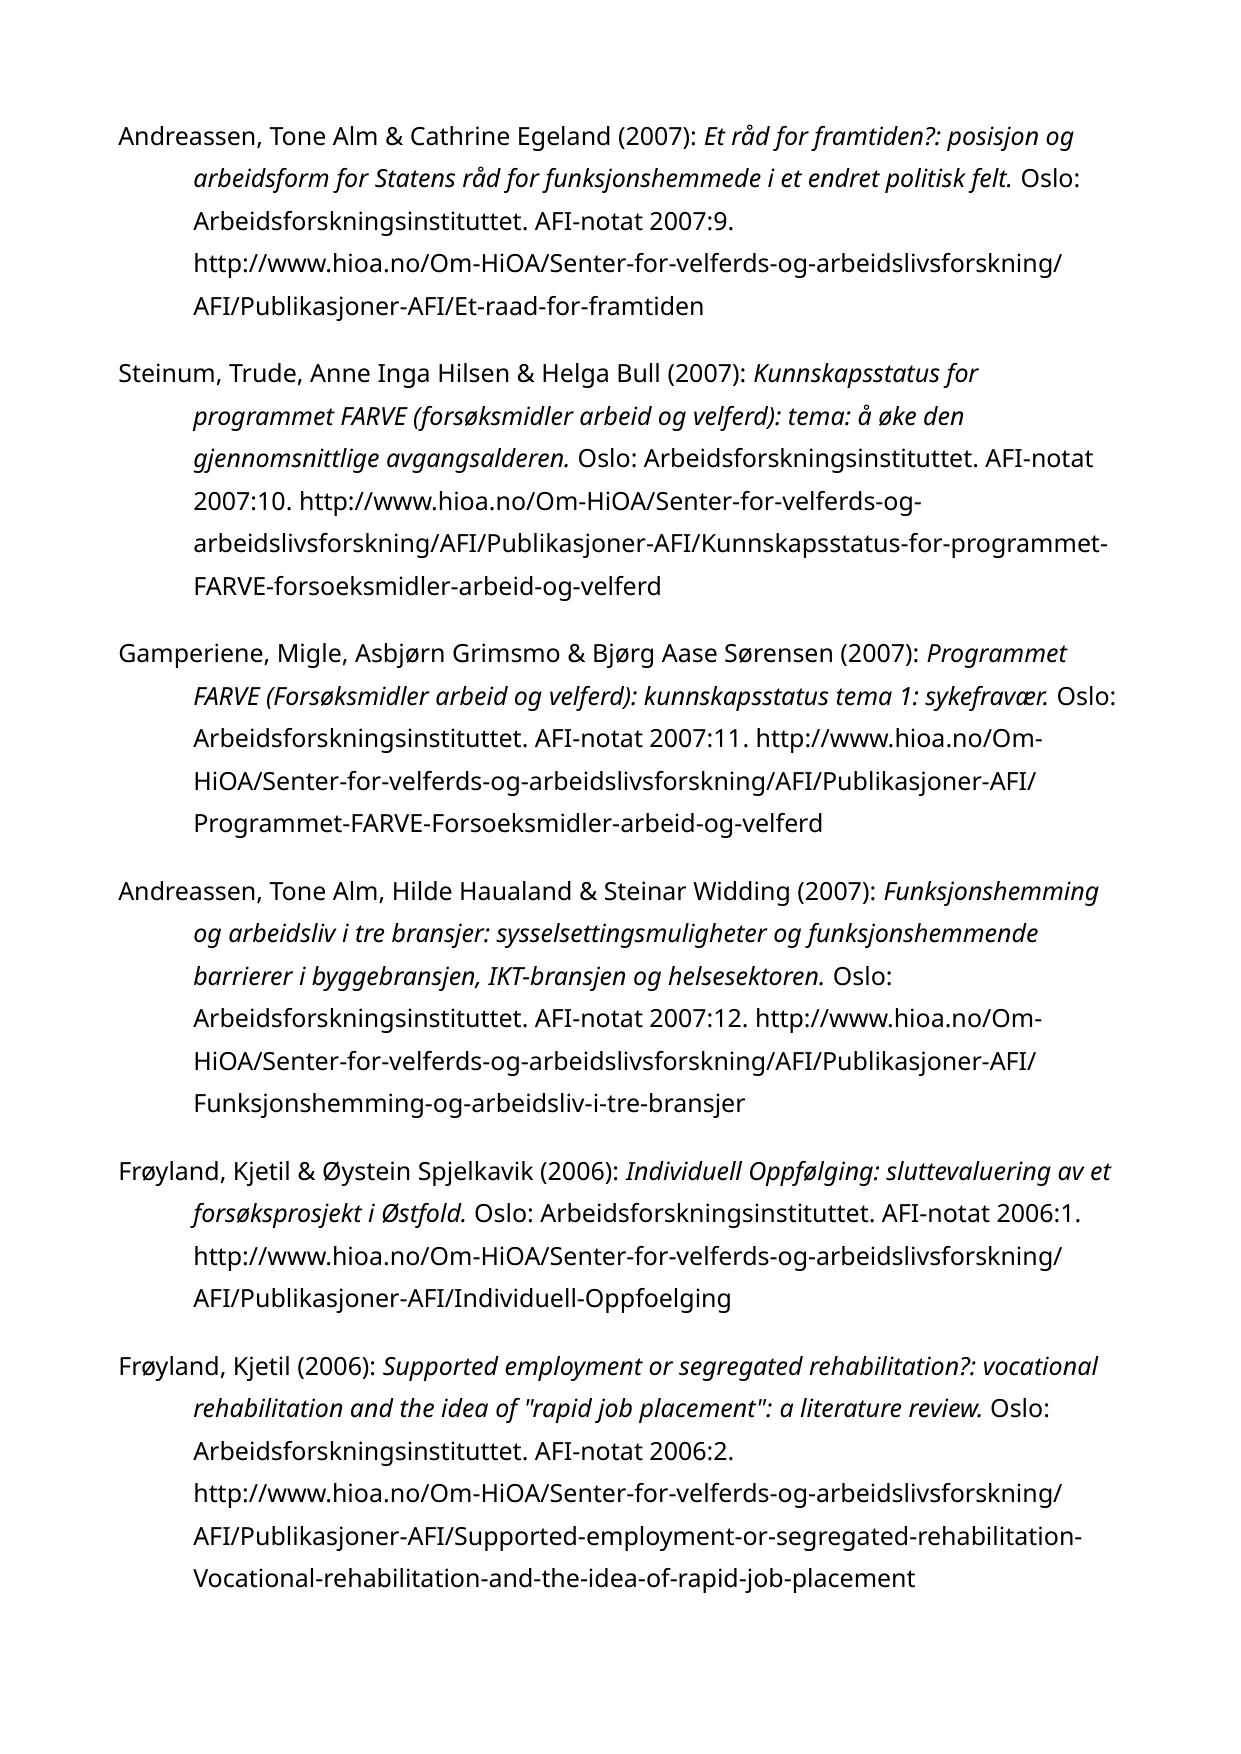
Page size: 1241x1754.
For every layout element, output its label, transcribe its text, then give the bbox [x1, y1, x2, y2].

list Frøyland, Kjetil & Øystein Spjelkavik (2006): Individuell Oppfølging: sluttevaluering av et forsøksprosjekt i Østfold. Oslo: Arbeidsforskningsinstituttet. AFI-notat 2006:1. http://www.hioa.no/Om-HiOA/Senter-for-velferds-og-arbeidslivsforskning/AFI/Publikasjoner-AFI/Individuell-Oppfoelging [118, 1153, 1122, 1315]
list Gamperiene, Migle, Asbjørn Grimsmo & Bjørg Aase Sørensen (2007): Programmet FARVE (Forsøksmidler arbeid og velferd): kunnskapsstatus tema 1: sykefravær. Oslo: Arbeidsforskningsinstituttet. AFI-notat 2007:11. http://www.hioa.no/Om-HiOA/Senter-for-velferds-og-arbeidslivsforskning/AFI/Publikasjoner-AFI/Programmet-FARVE-Forsoeksmidler-arbeid-og-velferd [118, 636, 1122, 840]
list Frøyland, Kjetil (2006): Supported employment or segregated rehabilitation?: vocational rehabilitation and the idea of "rapid job placement": a literature review. Oslo: Arbeidsforskningsinstituttet. AFI-notat 2006:2. http://www.hioa.no/Om-HiOA/Senter-for-velferds-og-arbeidslivsforskning/AFI/Publikasjoner-AFI/Supported-employment-or-segregated-rehabilitation-Vocational-rehabilitation-and-the-idea-of-rapid-job-placement [118, 1348, 1122, 1595]
list Steinum, Trude, Anne Inga Hilsen & Helga Bull (2007): Kunnskapsstatus for programmet FARVE (forsøksmidler arbeid og velferd): tema: å øke den gjennomsnittlige avgangsalderen. Oslo: Arbeidsforskningsinstituttet. AFI-notat 2007:10. http://www.hioa.no/Om-HiOA/Senter-for-velferds-og-arbeidslivsforskning/AFI/Publikasjoner-AFI/Kunnskapsstatus-for-programmet-FARVE-forsoeksmidler-arbeid-og-velferd [118, 356, 1122, 602]
list Andreassen, Tone Alm & Cathrine Egeland (2007): Et råd for framtiden?: posisjon og arbeidsform for Statens råd for funksjonshemmede i et endret politisk felt. Oslo: Arbeidsforskningsinstituttet. AFI-notat 2007:9. http://www.hioa.no/Om-HiOA/Senter-for-velferds-og-arbeidslivsforskning/AFI/Publikasjoner-AFI/Et-raad-for-framtiden [118, 118, 1122, 322]
list Andreassen, Tone Alm, Hilde Haualand & Steinar Widding (2007): Funksjonshemming og arbeidsliv i tre bransjer: sysselsettingsmuligheter og funksjonshemmende barrierer i byggebransjen, IKT-bransjen og helsesektoren. Oslo: Arbeidsforskningsinstituttet. AFI-notat 2007:12. http://www.hioa.no/Om-HiOA/Senter-for-velferds-og-arbeidslivsforskning/AFI/Publikasjoner-AFI/Funksjonshemming-og-arbeidsliv-i-tre-bransjer [118, 873, 1122, 1120]
